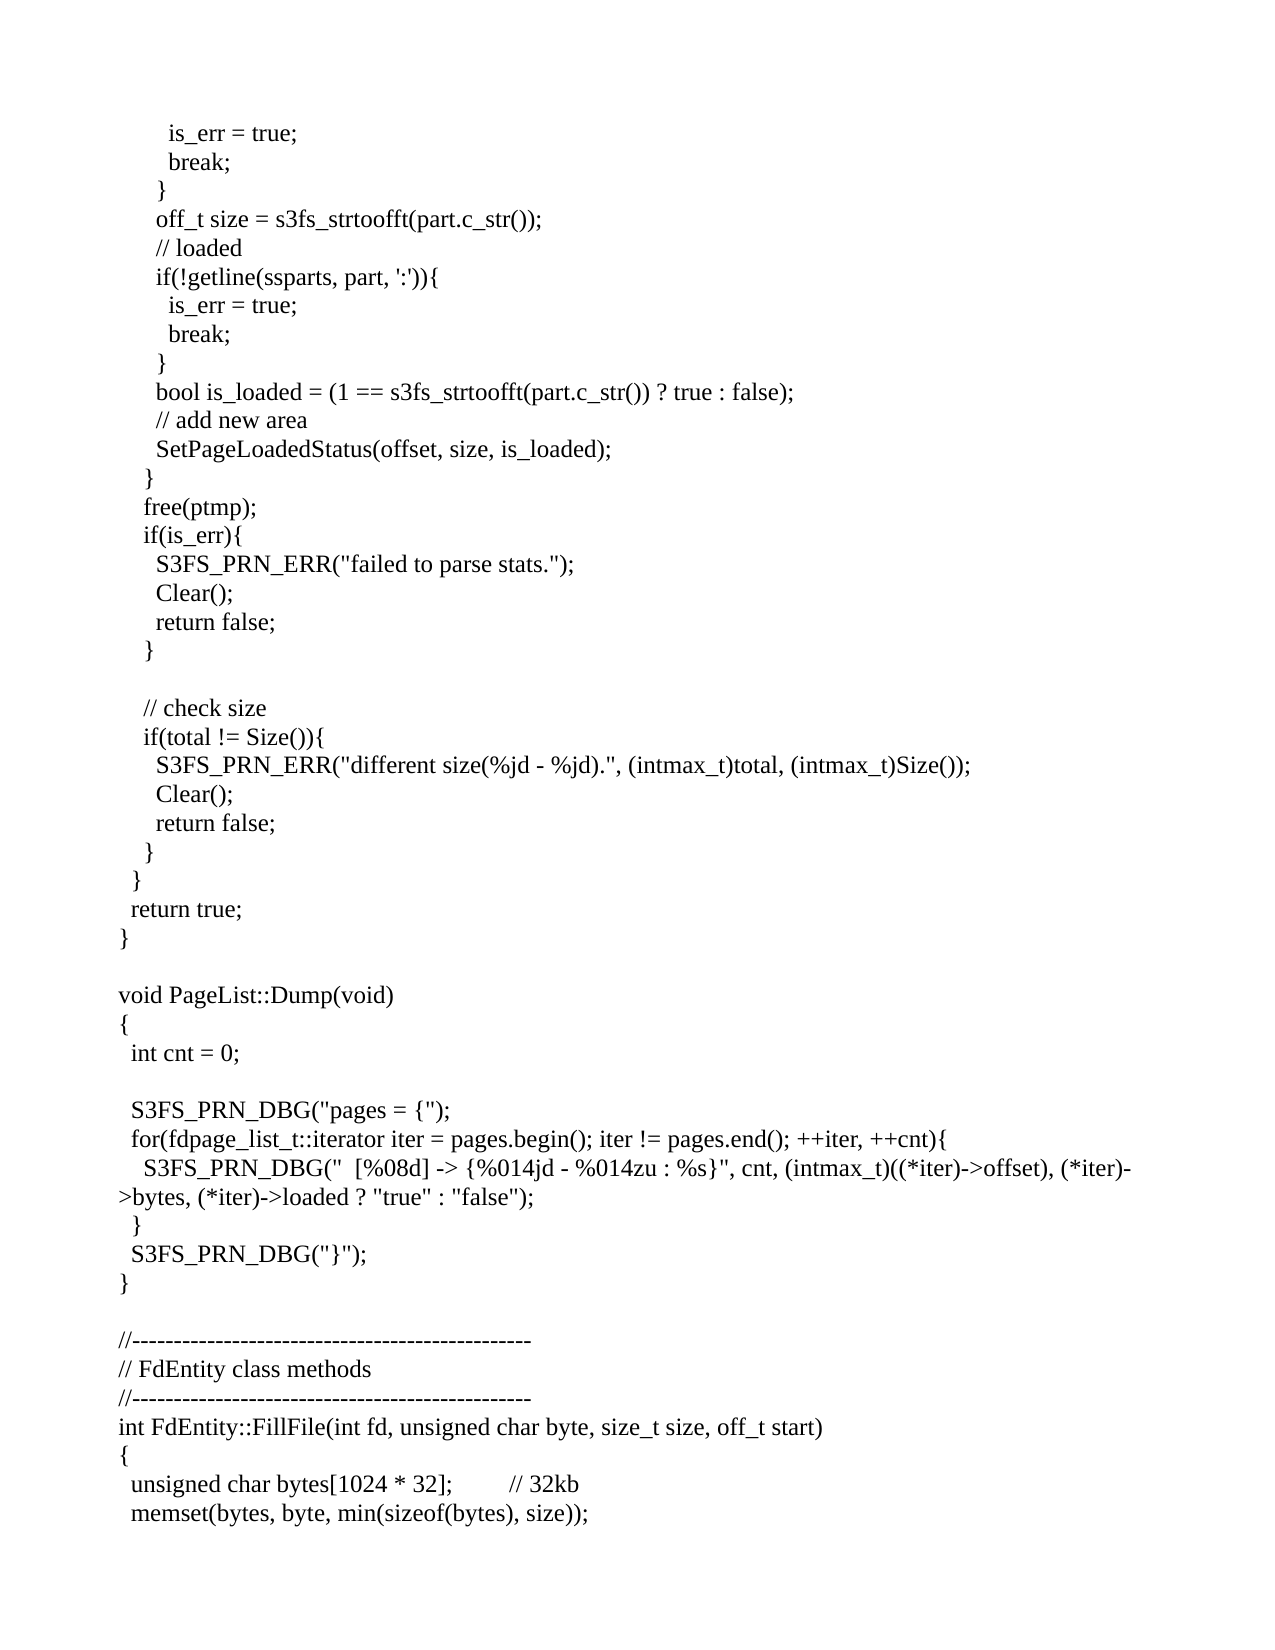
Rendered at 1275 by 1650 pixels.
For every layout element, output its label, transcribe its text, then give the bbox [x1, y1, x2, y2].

text free(ptmp); [118, 492, 1157, 521]
text Clear(); [118, 578, 1157, 607]
text S3FS_PRN_DBG("}"); [118, 1239, 1157, 1268]
text void PageList::Dump(void) [118, 981, 1157, 1009]
text is_err = true; [118, 291, 1157, 319]
text S3FS_PRN_ERR("failed to parse stats."); [118, 549, 1157, 578]
text if(total != Size()){ [118, 722, 1157, 751]
text if(!getline(ssparts, part, ':')){ [118, 262, 1157, 291]
text int FdEntity::FillFile(int fd, unsigned char byte, size_t size, off_t start) [118, 1412, 1157, 1441]
text return false; [118, 808, 1157, 837]
text } [118, 923, 1157, 952]
text return false; [118, 607, 1157, 636]
text } [118, 1211, 1157, 1239]
text off_t size = s3fs_strtoofft(part.c_str()); [118, 204, 1157, 233]
text } [118, 1268, 1157, 1297]
text } [118, 866, 1157, 894]
text S3FS_PRN_DBG("pages = {"); [118, 1096, 1157, 1124]
text } [118, 463, 1157, 492]
text } [118, 837, 1157, 866]
text // check size [118, 693, 1157, 722]
text memset(bytes, byte, min(sizeof(bytes), size)); [118, 1498, 1157, 1527]
text bool is_loaded = (1 == s3fs_strtoofft(part.c_str()) ? true : false); [118, 377, 1157, 406]
text for(fdpage_list_t::iterator iter = pages.begin(); iter != pages.end(); ++iter, ++cnt){ [118, 1124, 1157, 1153]
text break; [118, 147, 1157, 176]
text } [118, 636, 1157, 664]
text // add new area [118, 406, 1157, 434]
text Clear(); [118, 779, 1157, 808]
text SetPageLoadedStatus(offset, size, is_loaded); [118, 434, 1157, 463]
text is_err = true; [118, 118, 1157, 147]
text { [118, 1441, 1157, 1469]
text S3FS_PRN_ERR("different size(%jd - %jd).", (intmax_t)total, (intmax_t)Size()); [118, 751, 1157, 779]
text // FdEntity class methods [118, 1354, 1157, 1383]
text } [118, 176, 1157, 204]
text unsigned char bytes[1024 * 32]; // 32kb [118, 1469, 1157, 1498]
text // loaded [118, 233, 1157, 262]
text int cnt = 0; [118, 1038, 1157, 1067]
text S3FS_PRN_DBG(" [%08d] -> {%014jd - %014zu : %s}", cnt, (intmax_t)((*iter)->offset), (*iter)->bytes, (*iter)->loaded ? "true" : "false"); [118, 1153, 1157, 1211]
text //------------------------------------------------ [118, 1326, 1157, 1354]
text break; [118, 319, 1157, 348]
text if(is_err){ [118, 521, 1157, 549]
text return true; [118, 894, 1157, 923]
text { [118, 1009, 1157, 1038]
text } [118, 348, 1157, 377]
text //------------------------------------------------ [118, 1383, 1157, 1412]
